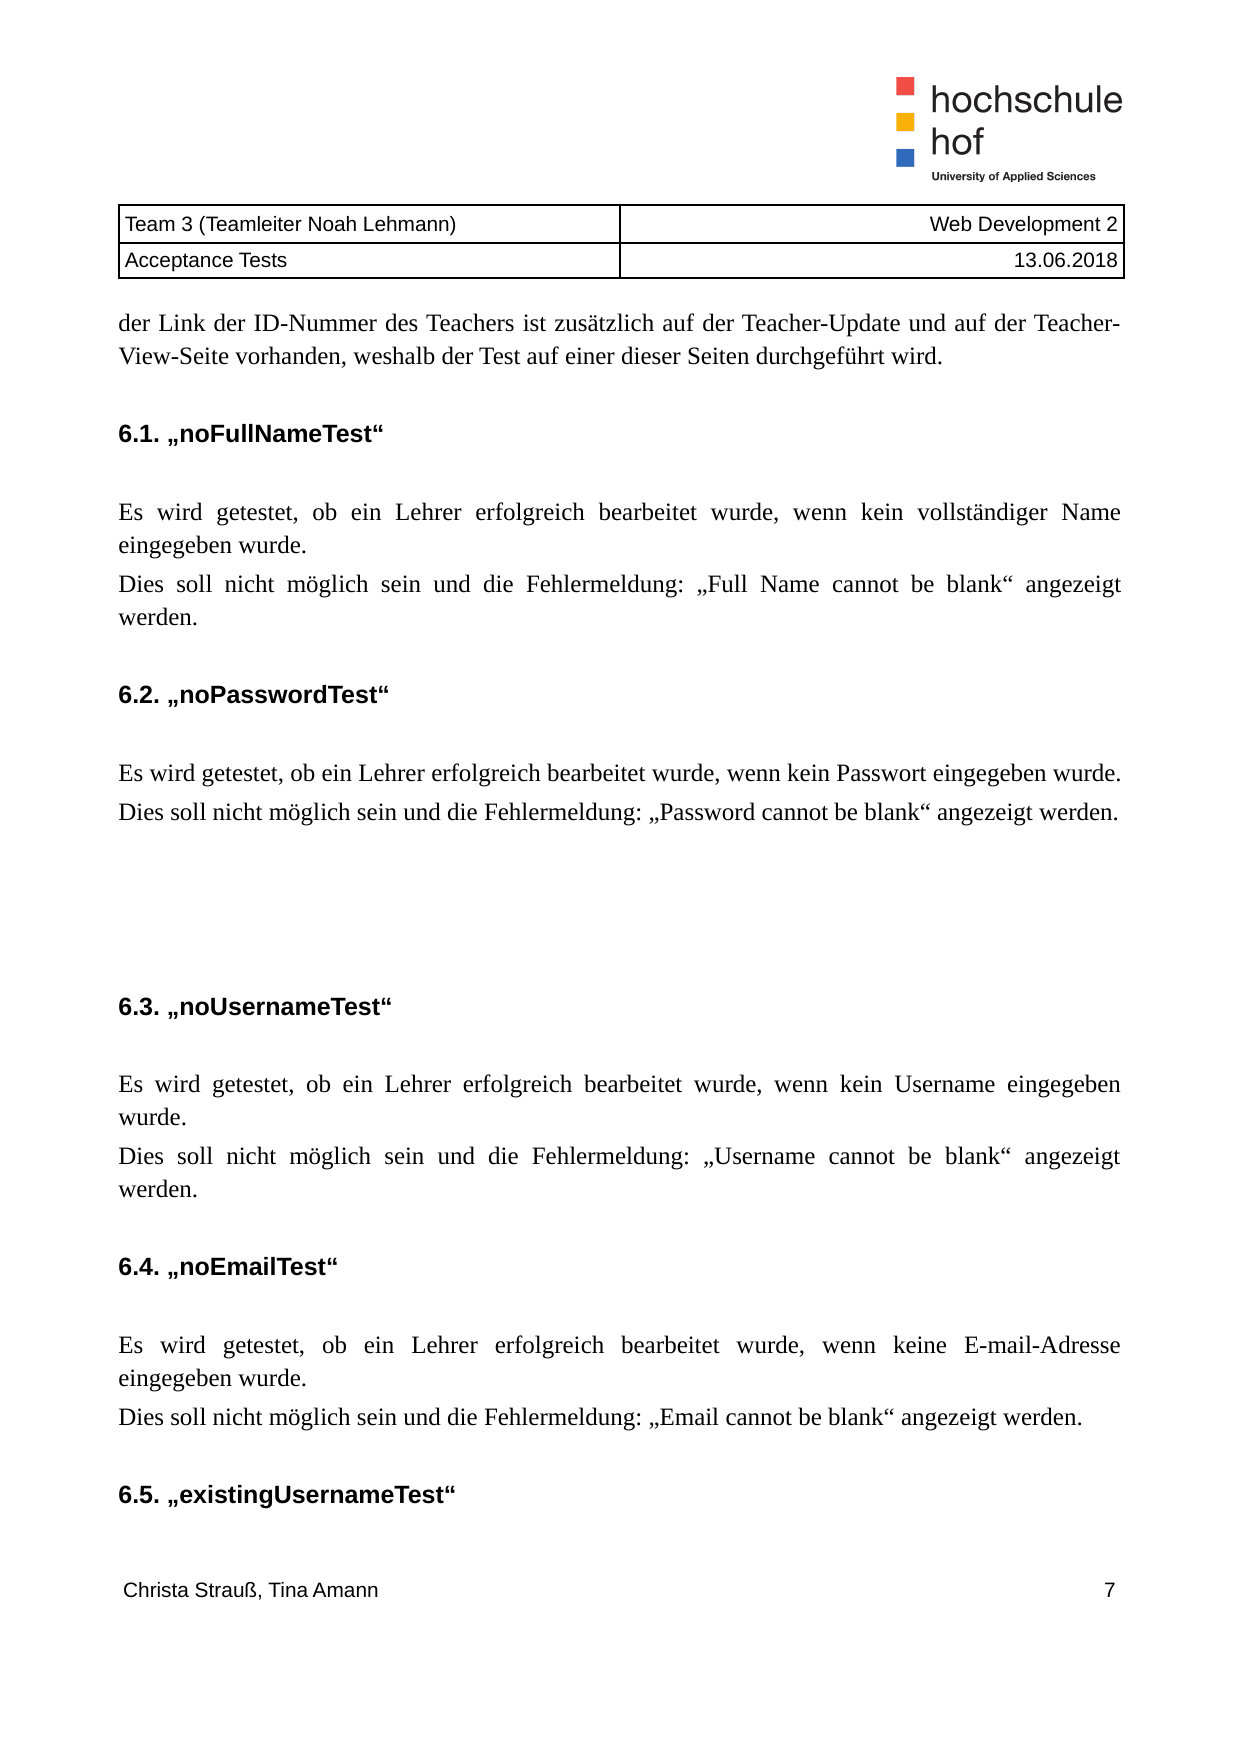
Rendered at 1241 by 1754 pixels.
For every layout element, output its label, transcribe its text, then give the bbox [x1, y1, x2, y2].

text der Link der ID-Nummer des Teachers ist zusätzlich auf der Teacher-Update und auf der Teacher-View-Seite vorhanden, weshalb der Test auf einer dieser Seiten durchgeführt wird. [118, 308, 1122, 370]
text Es wird getestet, ob ein Lehrer erfolgreich bearbeitet wurde, wenn kein vollständiger Name eingegeben wurde. [118, 497, 1122, 559]
text 6.3. „noUsernameTest“ [118, 992, 1122, 1020]
text 6.4. „noEmailTest“ [118, 1252, 1122, 1281]
text Es wird getestet, ob ein Lehrer erfolgreich bearbeitet wurde, wenn keine E-mail-Adresse eingegeben wurde. [118, 1330, 1122, 1392]
text Dies soll nicht möglich sein und die Fehlermeldung: „Full Name cannot be blank“ angezeigt werden. [118, 569, 1122, 631]
text 6.5. „existingUsernameTest“ [118, 1480, 1122, 1509]
text 6.1. „noFullNameTest“ [118, 419, 1122, 448]
picture [896, 77, 1122, 182]
text 6.2. „noPasswordTest“ [118, 680, 1122, 709]
text Es wird getestet, ob ein Lehrer erfolgreich bearbeitet wurde, wenn kein Passwort eingegeben wurde. [118, 758, 1122, 787]
text Es wird getestet, ob ein Lehrer erfolgreich bearbeitet wurde, wenn kein Username eingegeben wurde. [118, 1069, 1122, 1131]
text Dies soll nicht möglich sein und die Fehlermeldung: „Password cannot be blank“ angezeigt werden. [118, 797, 1122, 826]
text Dies soll nicht möglich sein und die Fehlermeldung: „Email cannot be blank“ angezeigt werden. [118, 1402, 1122, 1431]
text Dies soll nicht möglich sein und die Fehlermeldung: „Username cannot be blank“ angezeigt werden. [118, 1141, 1122, 1203]
